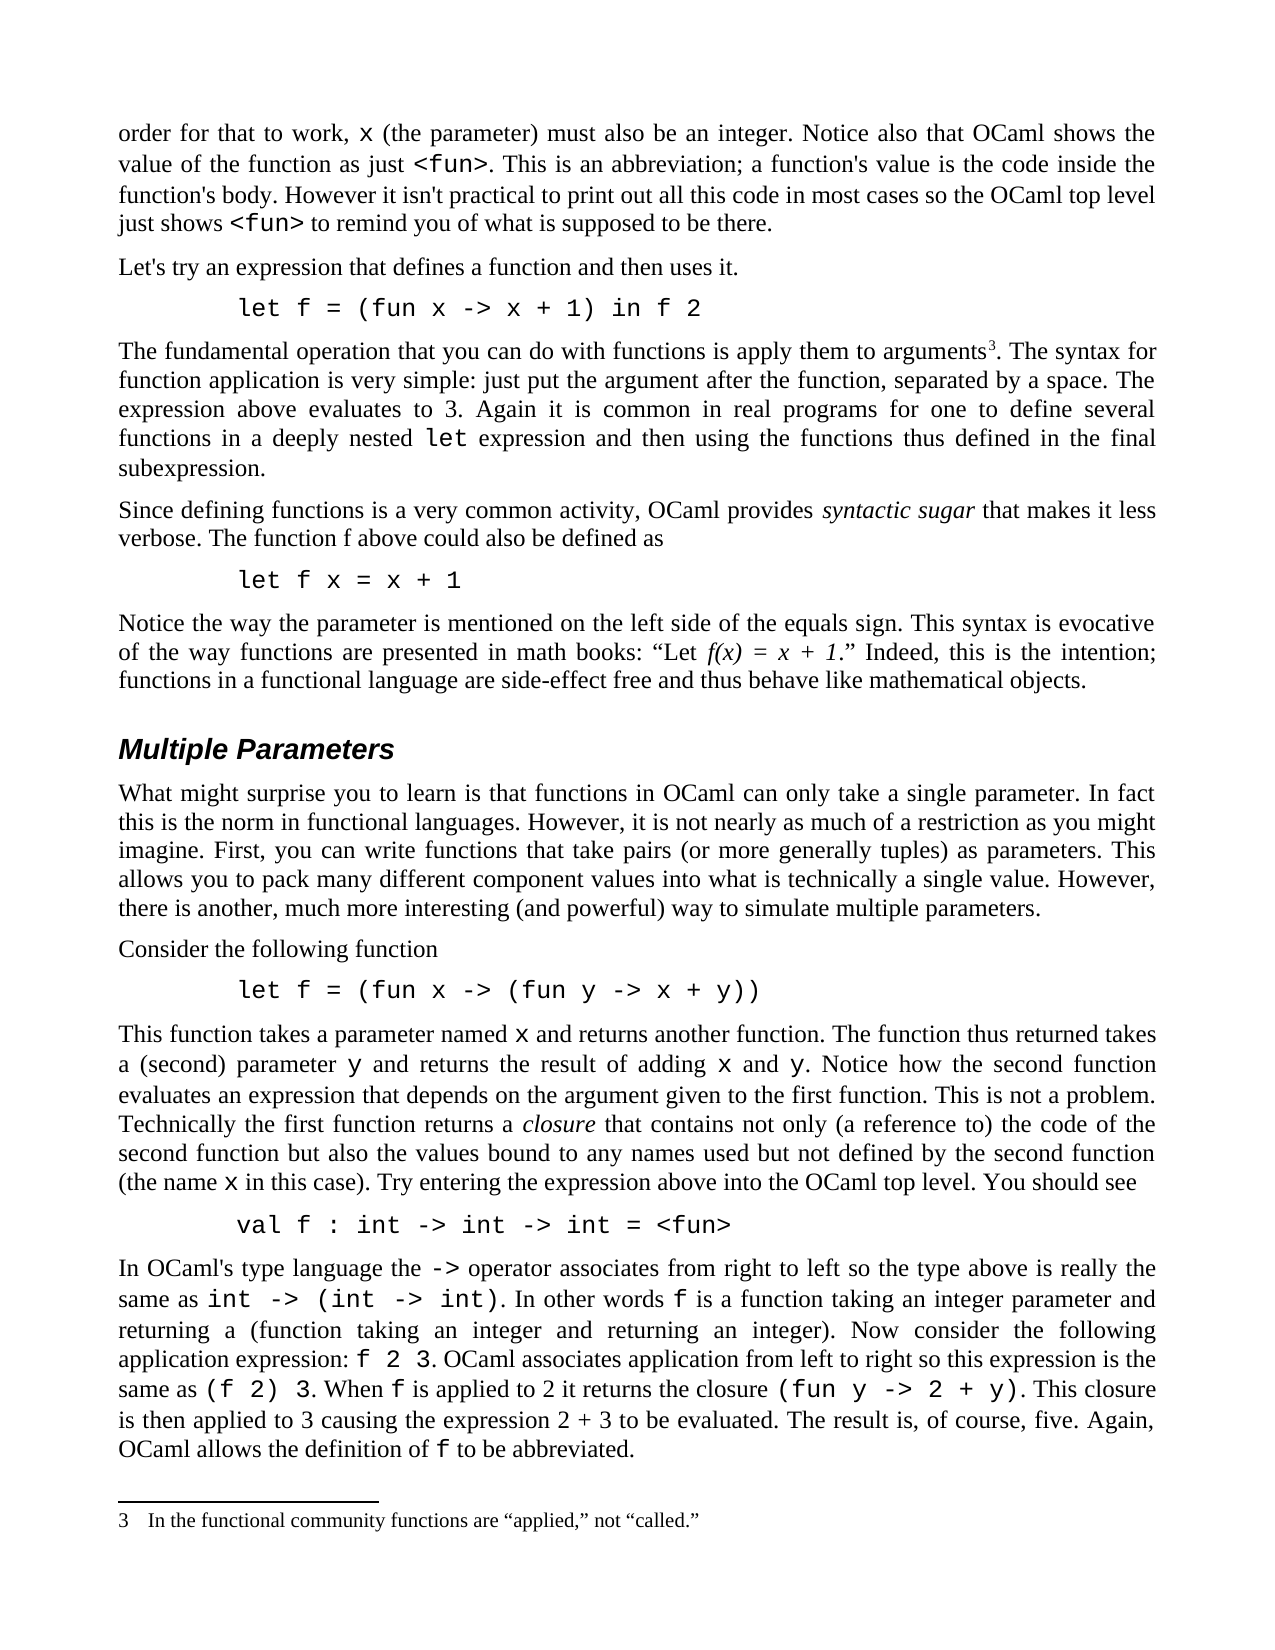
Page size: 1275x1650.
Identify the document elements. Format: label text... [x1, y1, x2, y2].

text order for that to work, x (the parameter) must also be an integer. Notice also that OCaml shows the value of the function as just <fun>. This is an abbreviation; a function's value is the code inside the function's body. However it isn't practical to print out all this code in most cases so the OCaml top level just shows <fun> to remind you of what is supposed to be there. [118, 118, 1157, 239]
text This function takes a parameter named x and returns another function. The function thus returned takes a (second) parameter y and returns the result of adding x and y. Notice how the second function evaluates an expression that depends on the argument given to the first function. This is not a problem. Technically the first function returns a closure that contains not only (a reference to) the code of the second function but also the values bound to any names used but not defined by the second function (the name x in this case). Try entering the expression above into the OCaml top level. You should see [118, 1019, 1157, 1197]
subtitle Multiple Parameters [118, 732, 1157, 765]
text In the functional community functions are “applied,” not “called.” [118, 1508, 1157, 1532]
text Since defining functions is a very common activity, OCaml provides syntactic sugar that makes it less verbose. The function f above could also be defined as [118, 495, 1157, 552]
text let f = (fun x -> x + 1) in f 2 [118, 293, 1157, 324]
text let f x = x + 1 [118, 565, 1157, 596]
text let f = (fun x -> (fun y -> x + y)) [118, 975, 1157, 1006]
text val f : int -> int -> int = <fun> [118, 1210, 1157, 1241]
text Notice the way the parameter is mentioned on the left side of the equals sign. This syntax is evocative of the way functions are presented in math books: “Let f(x) = x + 1.” Indeed, this is the intention; functions in a functional language are side-effect free and thus behave like mathematical objects. [118, 608, 1157, 694]
text In OCaml's type language the -> operator associates from right to left so the type above is really the same as int -> (int -> int). In other words f is a function taking an integer parameter and returning a (function taking an integer and returning an integer). Now consider the following application expression: f 2 3. OCaml associates application from left to right so this expression is the same as (f 2) 3. When f is applied to 2 it returns the closure (fun y -> 2 + y). This closure is then applied to 3 causing the expression 2 + 3 to be evaluated. The result is, of course, five. Again, OCaml allows the definition of f to be abbreviated. [118, 1253, 1157, 1465]
text The fundamental operation that you can do with functions is apply them to arguments. The syntax for function application is very simple: just put the argument after the function, separated by a space. The expression above evaluates to 3. Again it is common in real programs for one to define several functions in a deeply nested let expression and then using the functions thus defined in the final subexpression. [118, 336, 1157, 482]
text What might surprise you to learn is that functions in OCaml can only take a single parameter. In fact this is the norm in functional languages. However, it is not nearly as much of a restriction as you might imagine. First, you can write functions that take pairs (or more generally tuples) as parameters. This allows you to pack many different component values into what is technically a single value. However, there is another, much more interesting (and powerful) way to simulate multiple parameters. [118, 778, 1157, 922]
text Consider the following function [118, 934, 1157, 963]
text Let's try an expression that defines a function and then uses it. [118, 252, 1157, 281]
